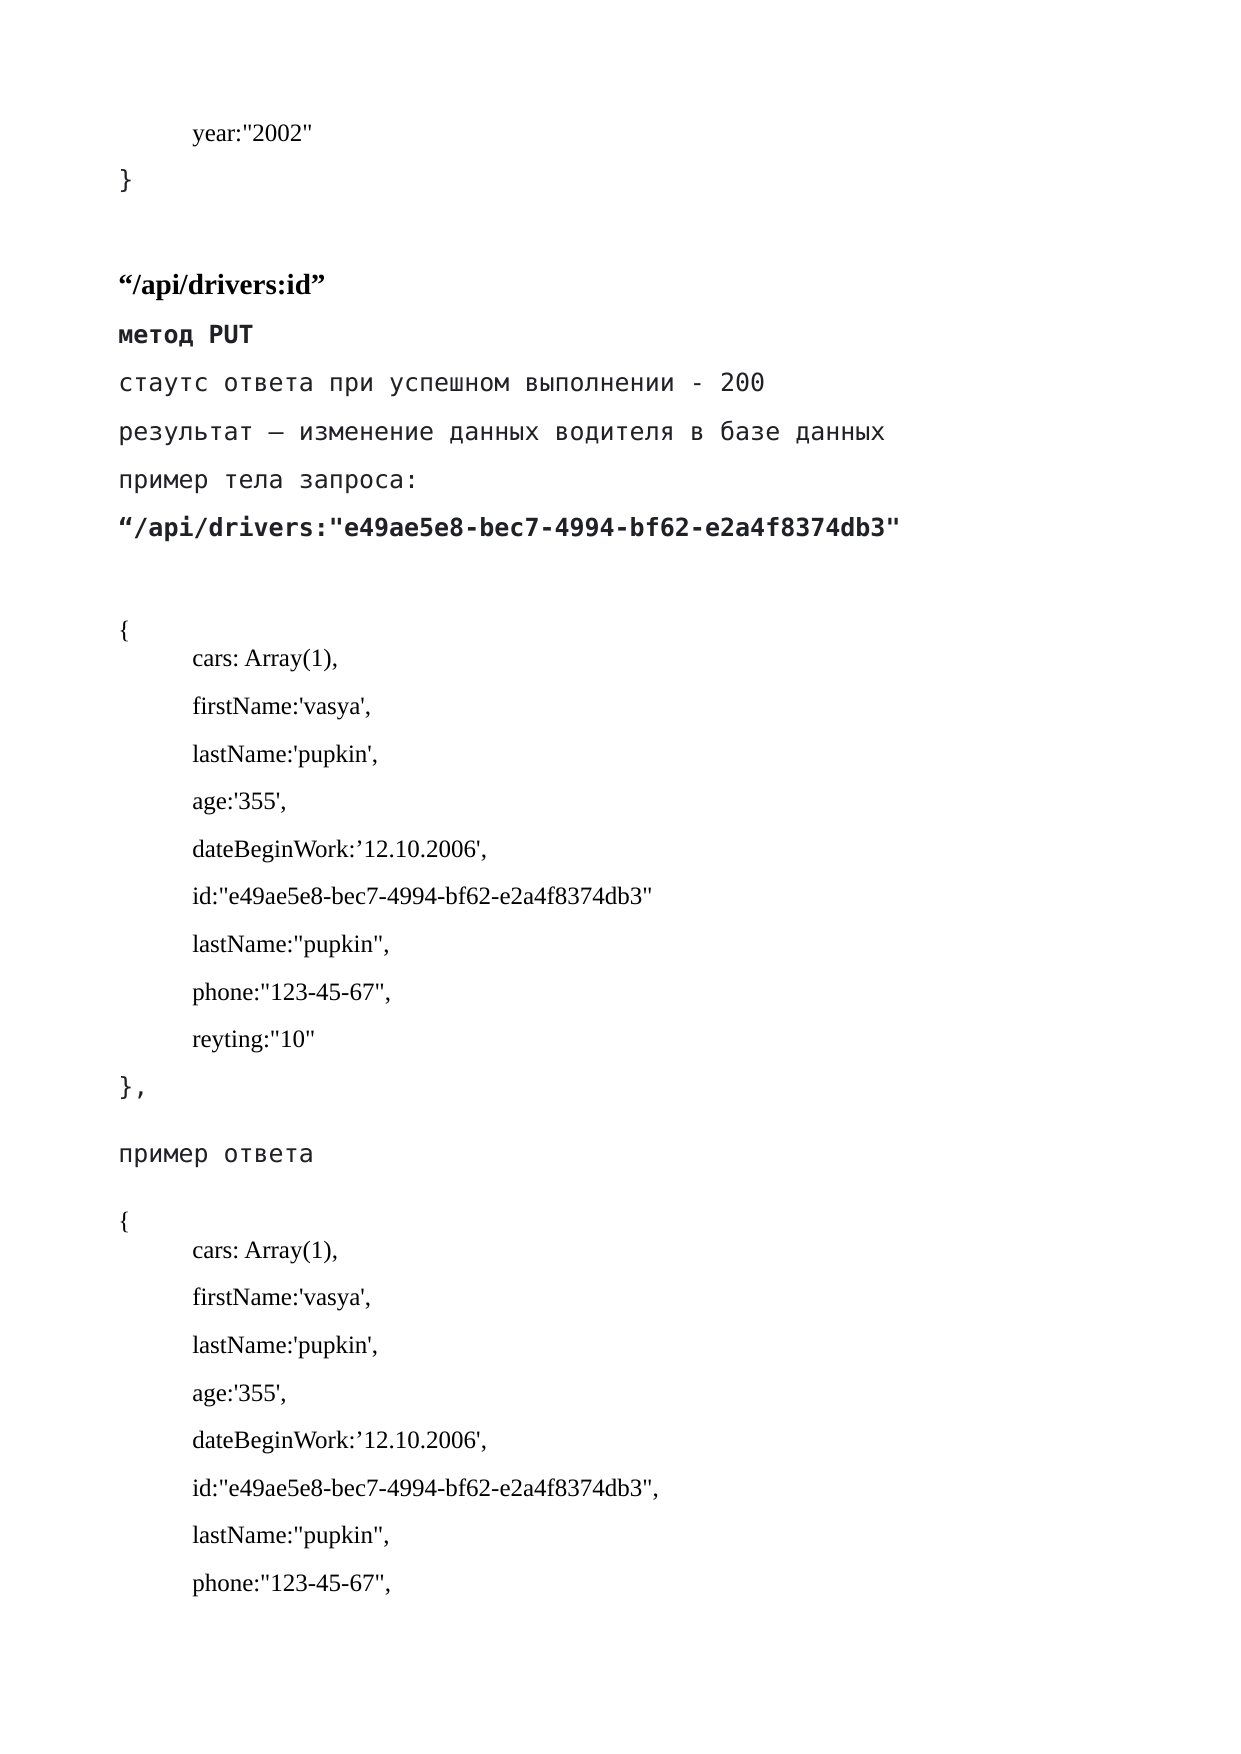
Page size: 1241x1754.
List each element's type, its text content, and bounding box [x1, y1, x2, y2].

text { [118, 615, 1123, 643]
text стаутс ответа при успешном выполнении - 200 [118, 369, 1123, 398]
text phone:"123-45-67", [118, 1568, 1123, 1597]
text }, [118, 1072, 1123, 1101]
text firstName:'vasya', [118, 691, 1123, 720]
text “/api/drivers:id” [118, 267, 1123, 301]
text age:'355', [118, 786, 1123, 815]
text reyting:"10" [118, 1024, 1123, 1053]
text “/api/drivers:"e49ae5e8-bec7-4994-bf62-e2a4f8374db3" [118, 513, 1123, 542]
text lastName:'pupkin', [118, 1330, 1123, 1359]
text phone:"123-45-67", [118, 977, 1123, 1005]
list year:"2002" [118, 118, 1123, 147]
text пример ответа [118, 1139, 1123, 1168]
text lastName:'pupkin', [118, 739, 1123, 767]
text пример тела запроса: [118, 465, 1123, 494]
text метод PUT [118, 321, 1123, 350]
text id:"e49ae5e8-bec7-4994-bf62-e2a4f8374db3" [118, 881, 1123, 910]
text результат – изменение данных водителя в базе данных [118, 417, 1123, 446]
text age:'355', [118, 1378, 1123, 1406]
text dateBeginWork:’12.10.2006', [118, 1425, 1123, 1454]
text lastName:"pupkin", [118, 929, 1123, 958]
text cars: Array(1), [118, 1235, 1123, 1263]
text { [118, 1206, 1123, 1235]
text id:"e49ae5e8-bec7-4994-bf62-e2a4f8374db3", [118, 1473, 1123, 1502]
text cars: Array(1), [118, 643, 1123, 672]
text firstName:'vasya', [118, 1282, 1123, 1311]
text dateBeginWork:’12.10.2006', [118, 834, 1123, 863]
text lastName:"pupkin", [118, 1520, 1123, 1549]
text } [118, 166, 1123, 195]
